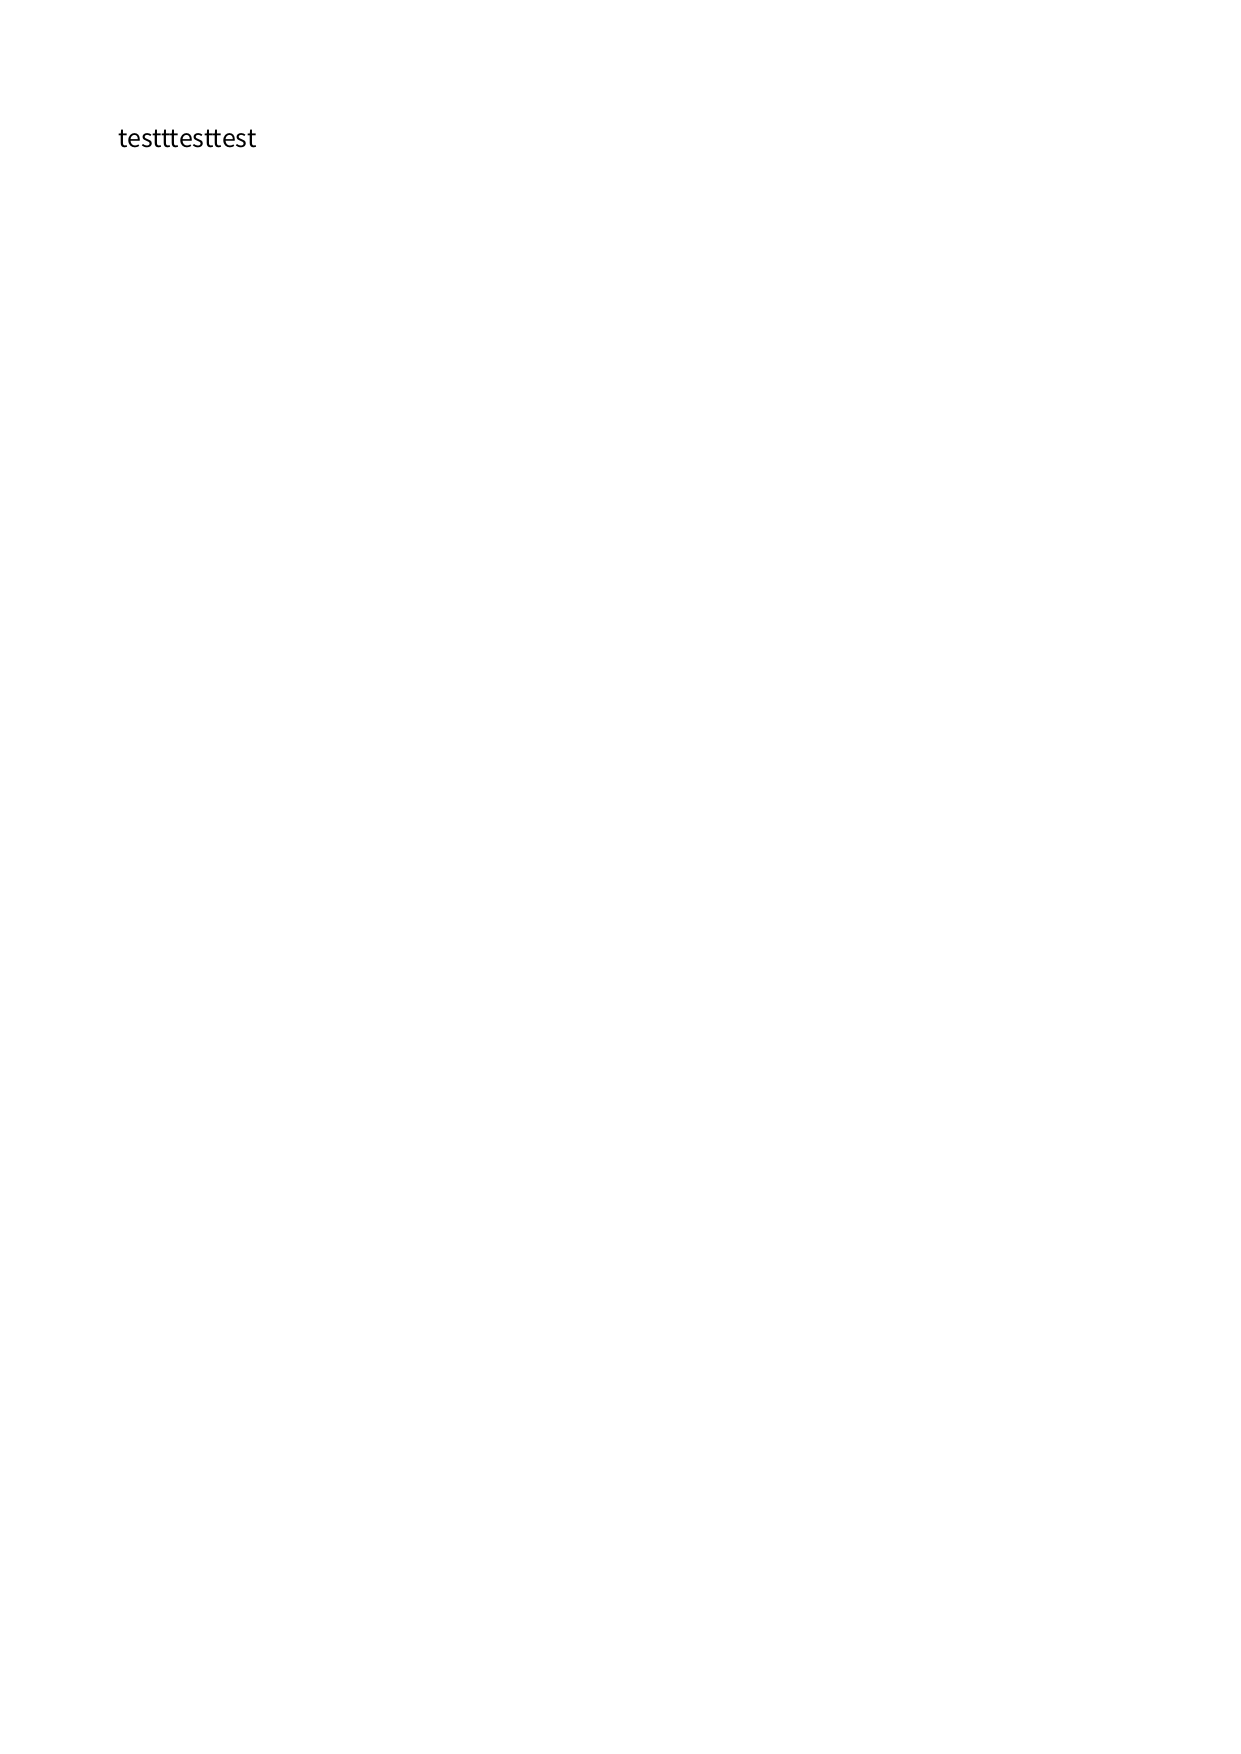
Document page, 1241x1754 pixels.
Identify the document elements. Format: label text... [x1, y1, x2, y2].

text testttesttest [118, 118, 1122, 154]
